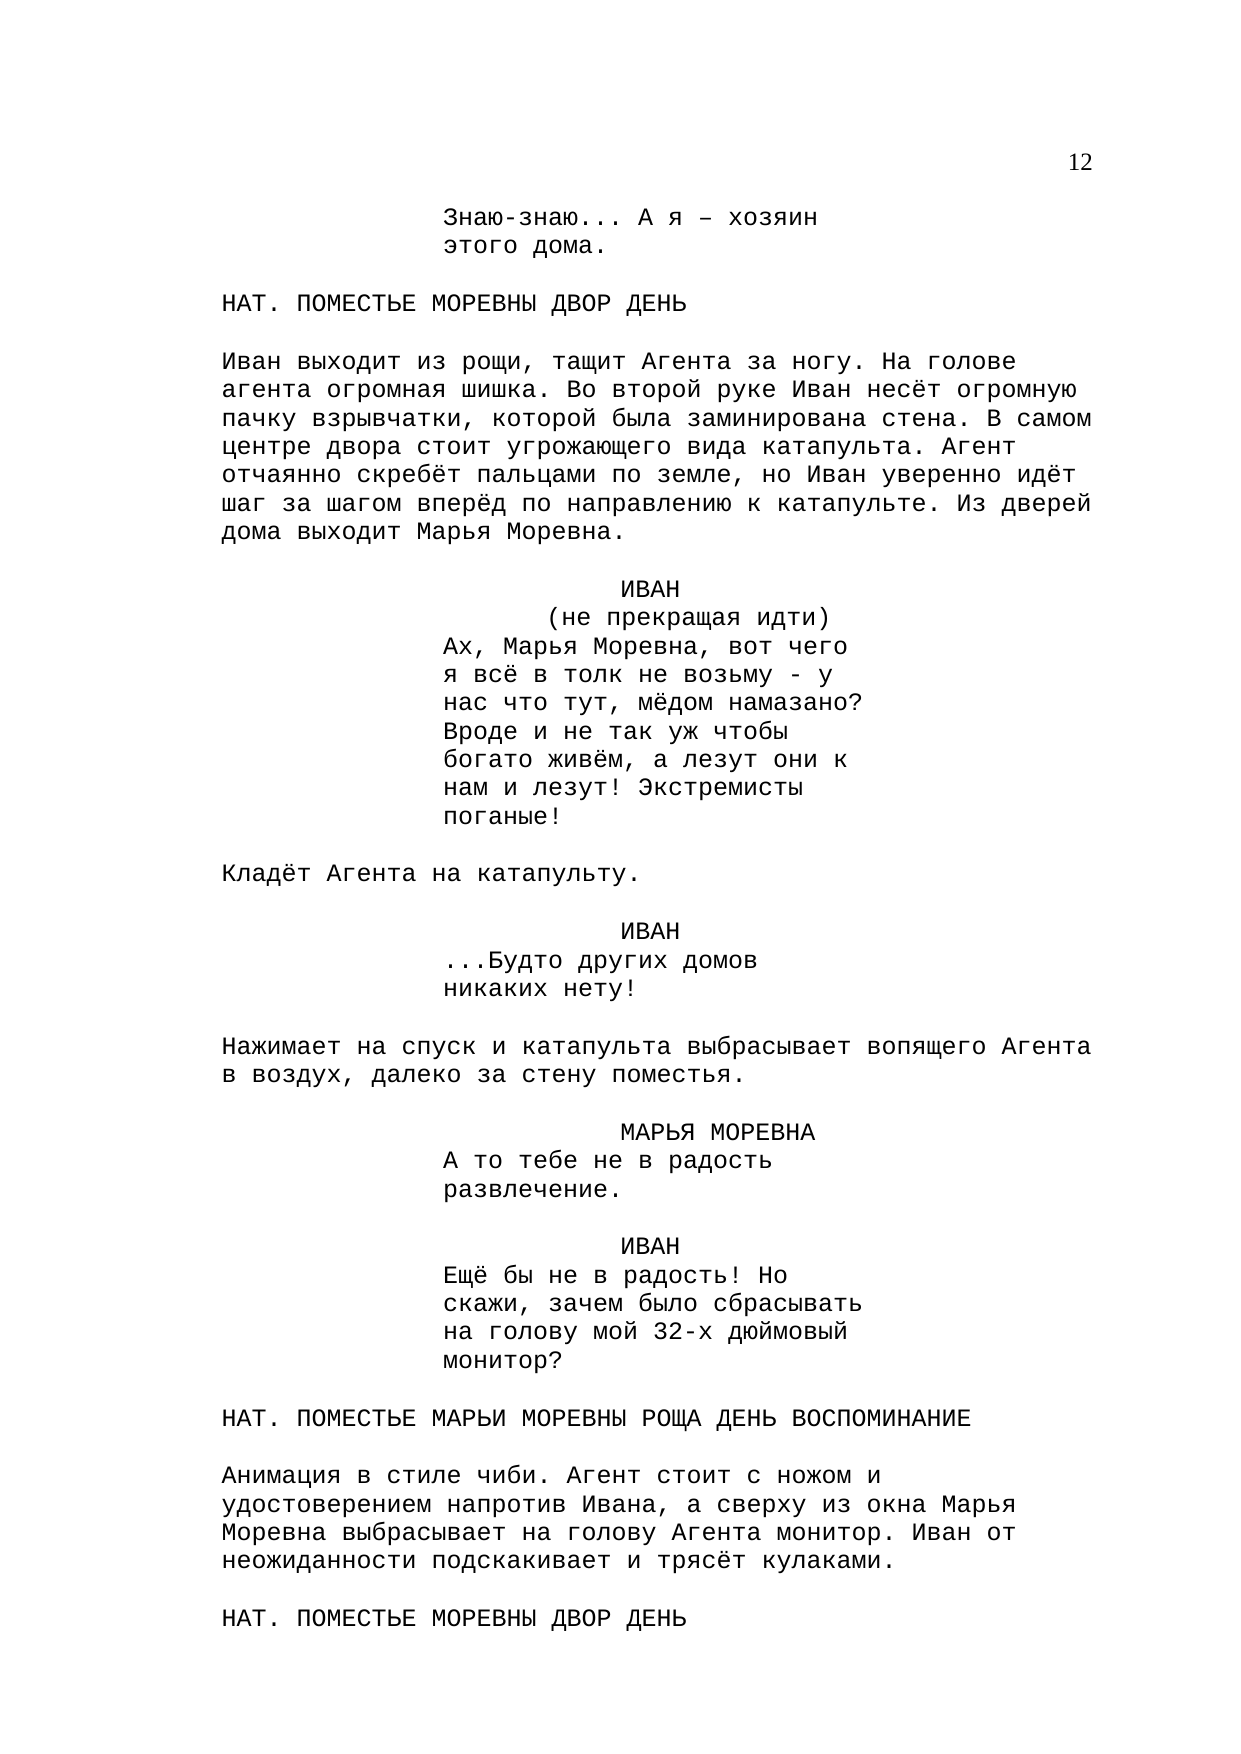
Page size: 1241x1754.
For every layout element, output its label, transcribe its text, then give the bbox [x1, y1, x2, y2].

text А то тебе не в радость развлечение. [443, 1148, 871, 1204]
text Знаю-знаю... А я – хозяин этого дома. [443, 205, 871, 261]
text МАРЬЯ МОРЕВНА [620, 1119, 1093, 1148]
text Кладёт Агента на катапульту. [221, 861, 1093, 889]
text ИВАН [620, 919, 1093, 947]
text Нажимает на спуск и катапульта выбрасывает вопящего Агента в воздух, далеко за стену поместья. [221, 1033, 1093, 1090]
text НАТ. ПОМЕСТЬЕ МОРЕВНЫ ДВОР ДЕНЬ [221, 1606, 1093, 1634]
text Ещё бы не в радость! Но скажи, зачем было сбрасывать на голову мой 32-х дюймовый монитор? [443, 1262, 871, 1376]
text (не прекращая идти) [546, 605, 871, 633]
text НАТ. ПОМЕСТЬЕ МАРЬИ МОРЕВНЫ РОЩА ДЕНЬ ВОСПОМИНАНИЕ [221, 1405, 1093, 1433]
text ИВАН [620, 577, 1093, 605]
text Ах, Марья Моревна, вот чего я всё в толк не возьму - у нас что тут, мёдом намазано? Вроде и не так уж чтобы богато живём, а лезут они к нам и лезут! Экстремисты поганые! [443, 633, 871, 832]
text НАТ. ПОМЕСТЬЕ МОРЕВНЫ ДВОР ДЕНЬ [221, 291, 1093, 319]
text ...Будто других домов никаких нету! [443, 947, 871, 1004]
text Анимация в стиле чиби. Агент стоит с ножом и удостоверением напротив Ивана, а сверху из окна Марья Моревна выбрасывает на голову Агента монитор. Иван от неожиданности подскакивает и трясёт кулаками. [221, 1463, 1093, 1576]
text Иван выходит из рощи, тащит Агента за ногу. На голове агента огромная шишка. Во второй руке Иван несёт огромную пачку взрывчатки, которой была заминирована стена. В самом центре двора стоит угрожающего вида катапульта. Агент отчаянно скребёт пальцами по земле, но Иван уверенно идёт шаг за шагом вперёд по направлению к катапульте. Из дверей дома выходит Марья Моревна. [221, 349, 1093, 547]
text ИВАН [620, 1234, 1093, 1262]
